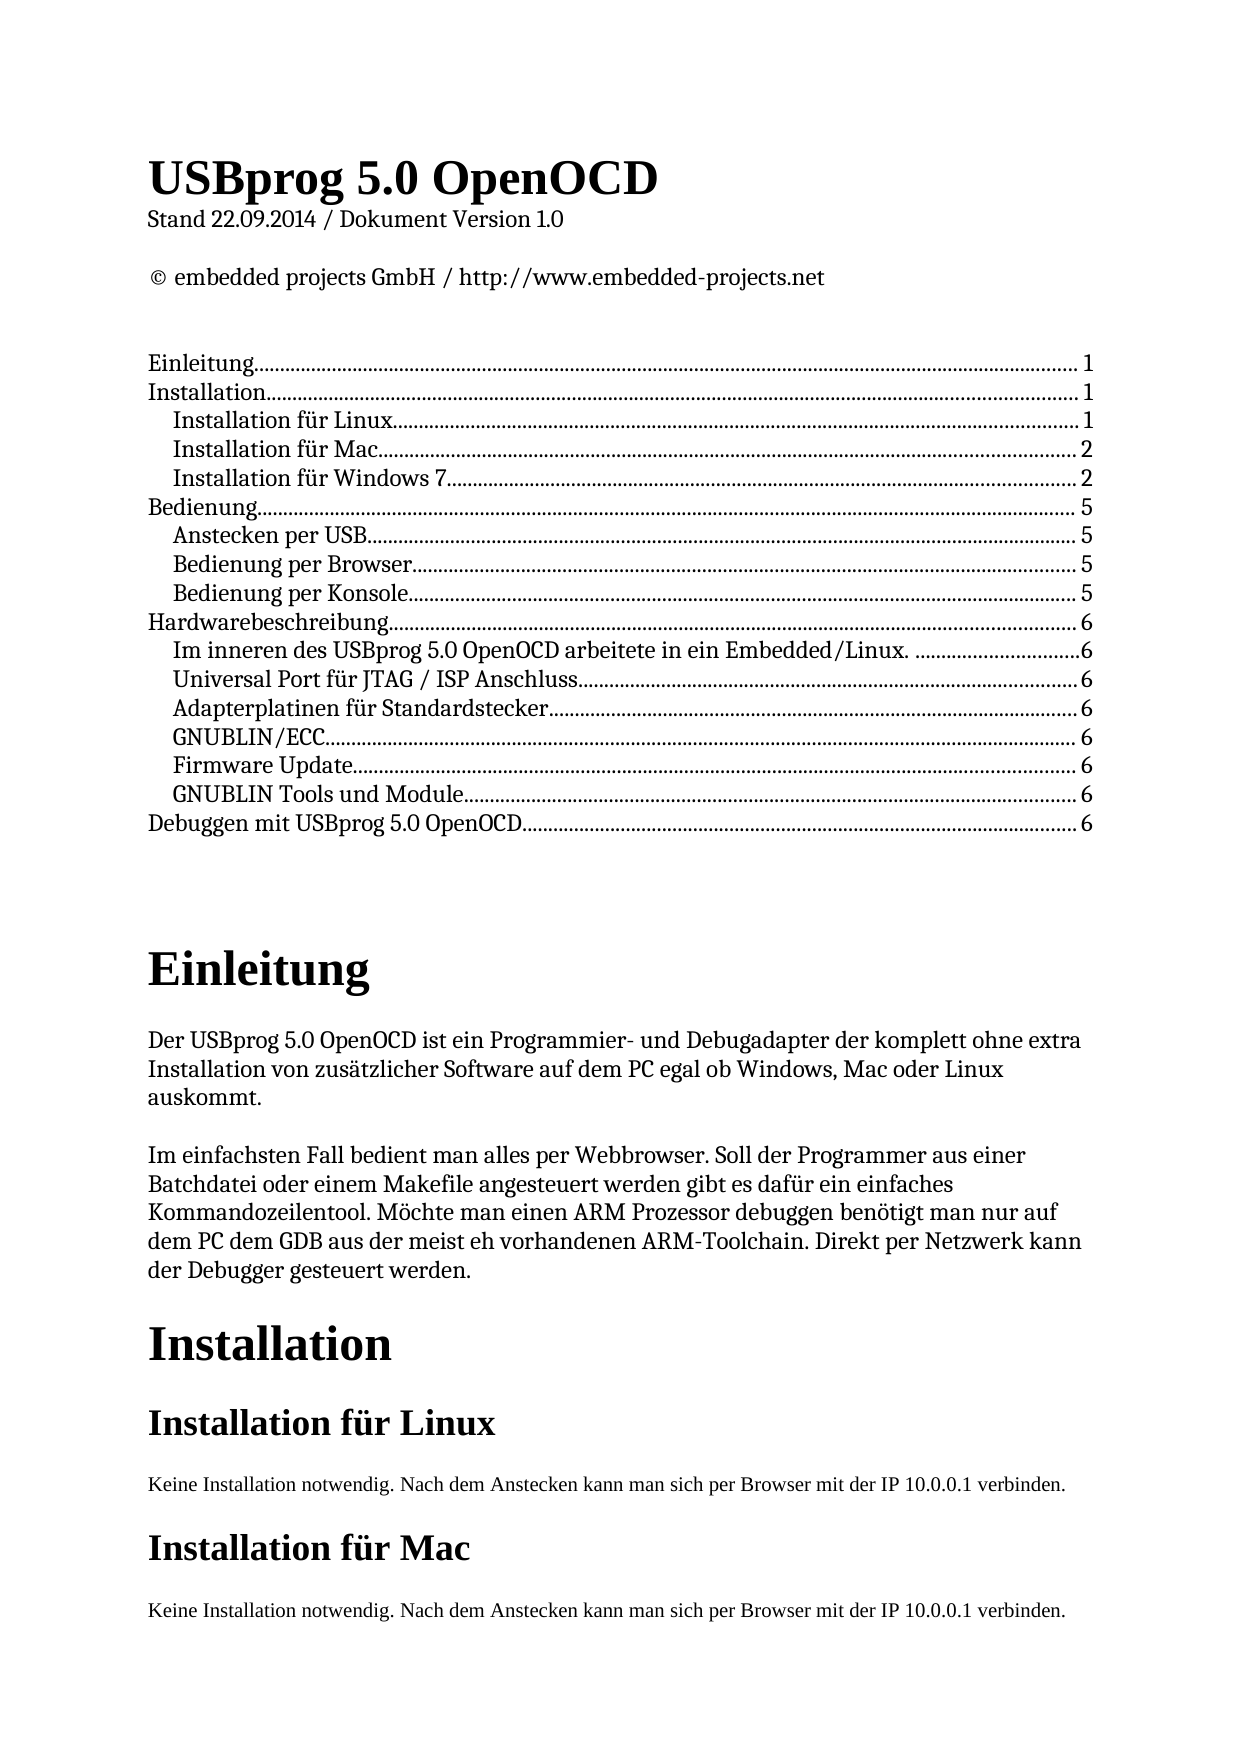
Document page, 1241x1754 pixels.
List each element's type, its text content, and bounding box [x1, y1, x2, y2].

text Bedienung per Konsole 5 [173, 579, 1093, 608]
text © embedded projects GmbH / http://www.embedded-projects.net [148, 263, 1093, 291]
text Installation für Windows 7 2 [173, 464, 1093, 493]
text Im inneren des USBprog 5.0 OpenOCD arbeitete in ein Embedded/Linux. 6 [173, 636, 1093, 665]
text GNUBLIN Tools und Module 6 [173, 780, 1093, 809]
text Keine Installation notwendig. Nach dem Anstecken kann man sich per Browser mit der IP 10.0.0.1 verbinden. [148, 1598, 1093, 1622]
text Stand 22.09.2014 / Dokument Version 1.0 [148, 205, 1093, 234]
subtitle Einleitung [148, 939, 1093, 997]
text Firmware Update 6 [173, 751, 1093, 780]
text Installation für Mac 2 [173, 435, 1093, 464]
text Adapterplatinen für Standardstecker 6 [173, 694, 1093, 723]
text Keine Installation notwendig. Nach dem Anstecken kann man sich per Browser mit der IP 10.0.0.1 verbinden. [148, 1472, 1093, 1496]
text Einleitung 1 [148, 349, 1093, 378]
text Bedienung 5 [148, 493, 1093, 521]
text Installation 1 [148, 378, 1093, 406]
text Der USBprog 5.0 OpenOCD ist ein Programmier- und Debugadapter der komplett ohne extra Installation von zusätzlicher Software auf dem PC egal ob Windows, Mac oder Linux auskommt. [148, 1026, 1093, 1112]
subtitle Installation für Mac [148, 1525, 1093, 1568]
text Bedienung per Browser 5 [173, 550, 1093, 579]
subtitle Installation [148, 1313, 1093, 1371]
text Hardwarebeschreibung 6 [148, 608, 1093, 636]
text USBprog 5.0 OpenOCD [148, 148, 1093, 205]
text Installation für Linux 1 [173, 406, 1093, 435]
text Anstecken per USB 5 [173, 521, 1093, 550]
subtitle Installation für Linux [148, 1400, 1093, 1443]
text GNUBLIN/ECC 6 [173, 723, 1093, 751]
text Debuggen mit USBprog 5.0 OpenOCD 6 [148, 809, 1093, 838]
text Universal Port für JTAG / ISP Anschluss 6 [173, 665, 1093, 694]
text Im einfachsten Fall bedient man alles per Webbrowser. Soll der Programmer aus einer Batchdatei oder einem Makefile angesteuert werden gibt es dafür ein einfaches Kommandozeilentool. Möchte man einen ARM Prozessor debuggen benötigt man nur auf dem PC dem GDB aus der meist eh vorhandenen ARM-Toolchain. Direkt per Netzwerk kann der Debugger gesteuert werden. [148, 1141, 1093, 1284]
